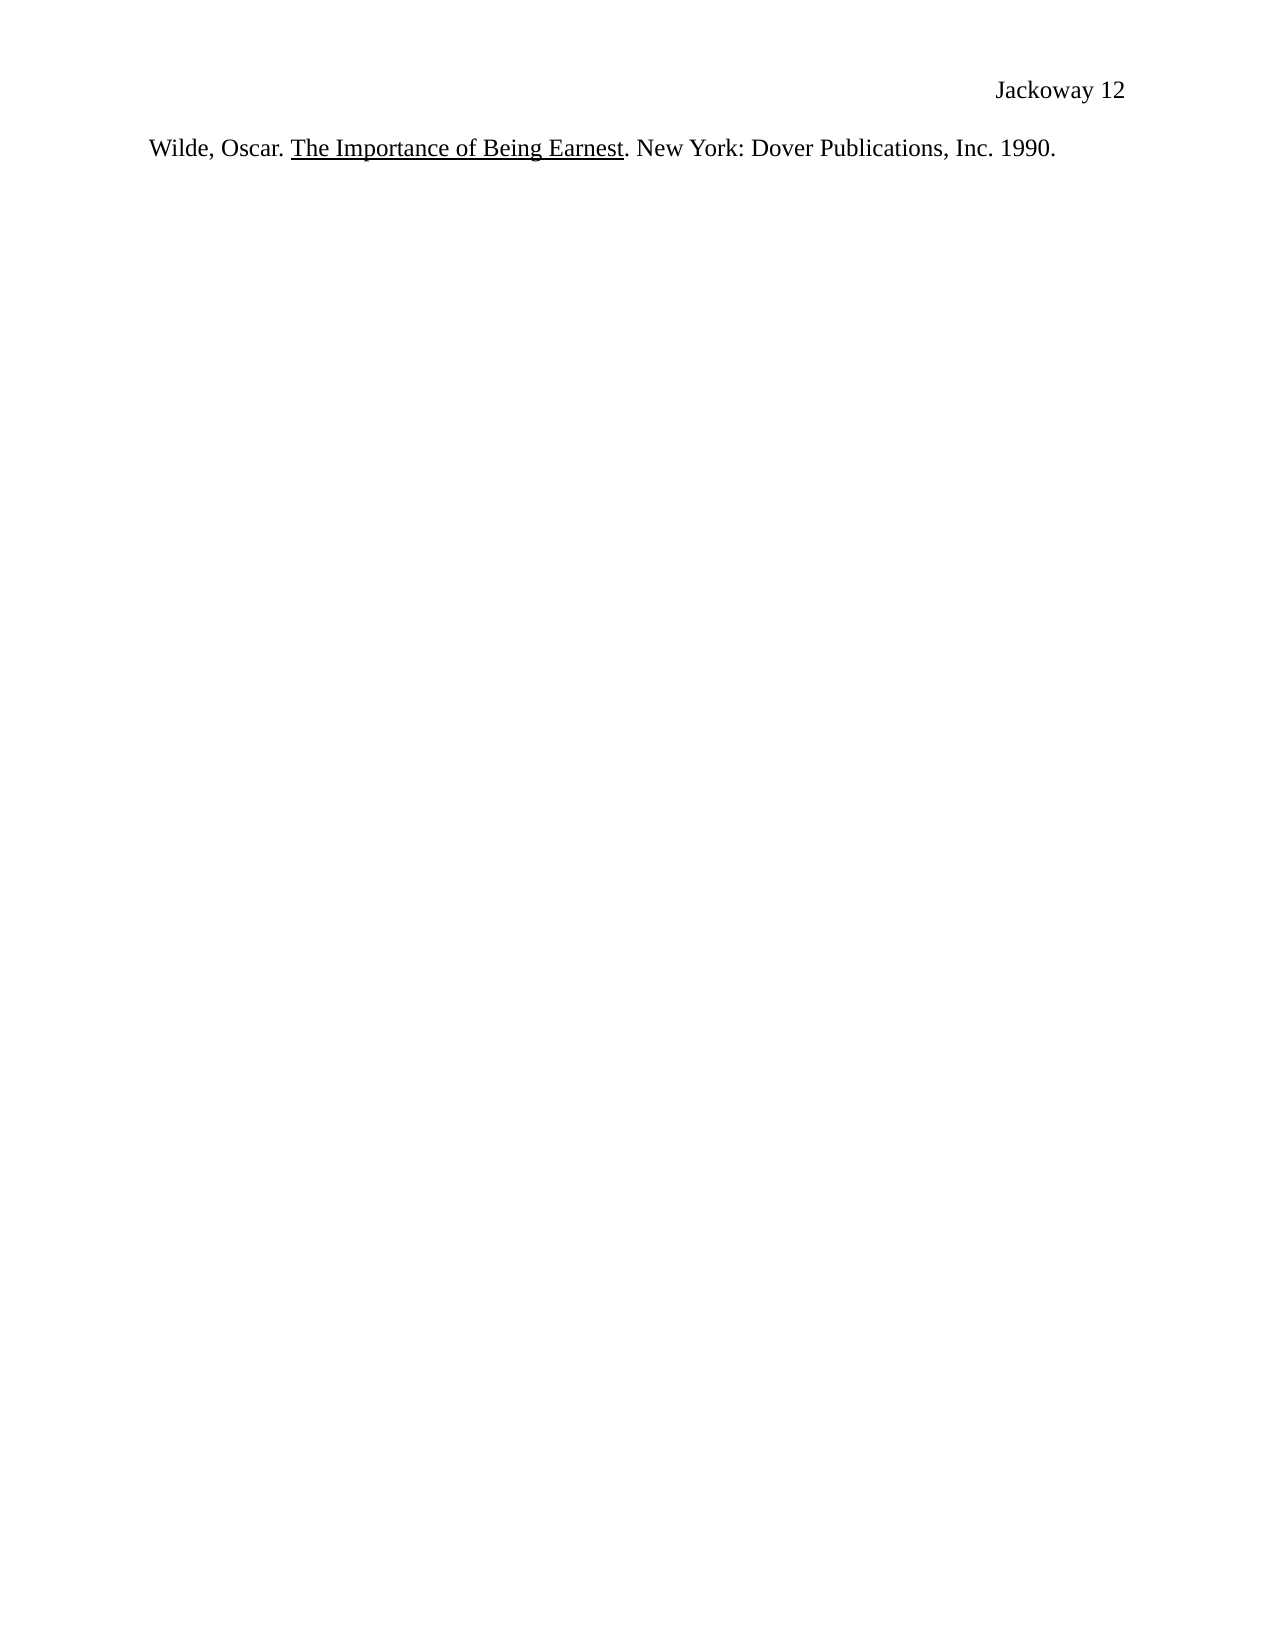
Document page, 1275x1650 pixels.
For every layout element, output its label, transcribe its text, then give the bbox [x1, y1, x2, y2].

text Wilde, Oscar. The Importance of Being Earnest. New York: Dover Publications, Inc. 1990. [148, 133, 1125, 162]
